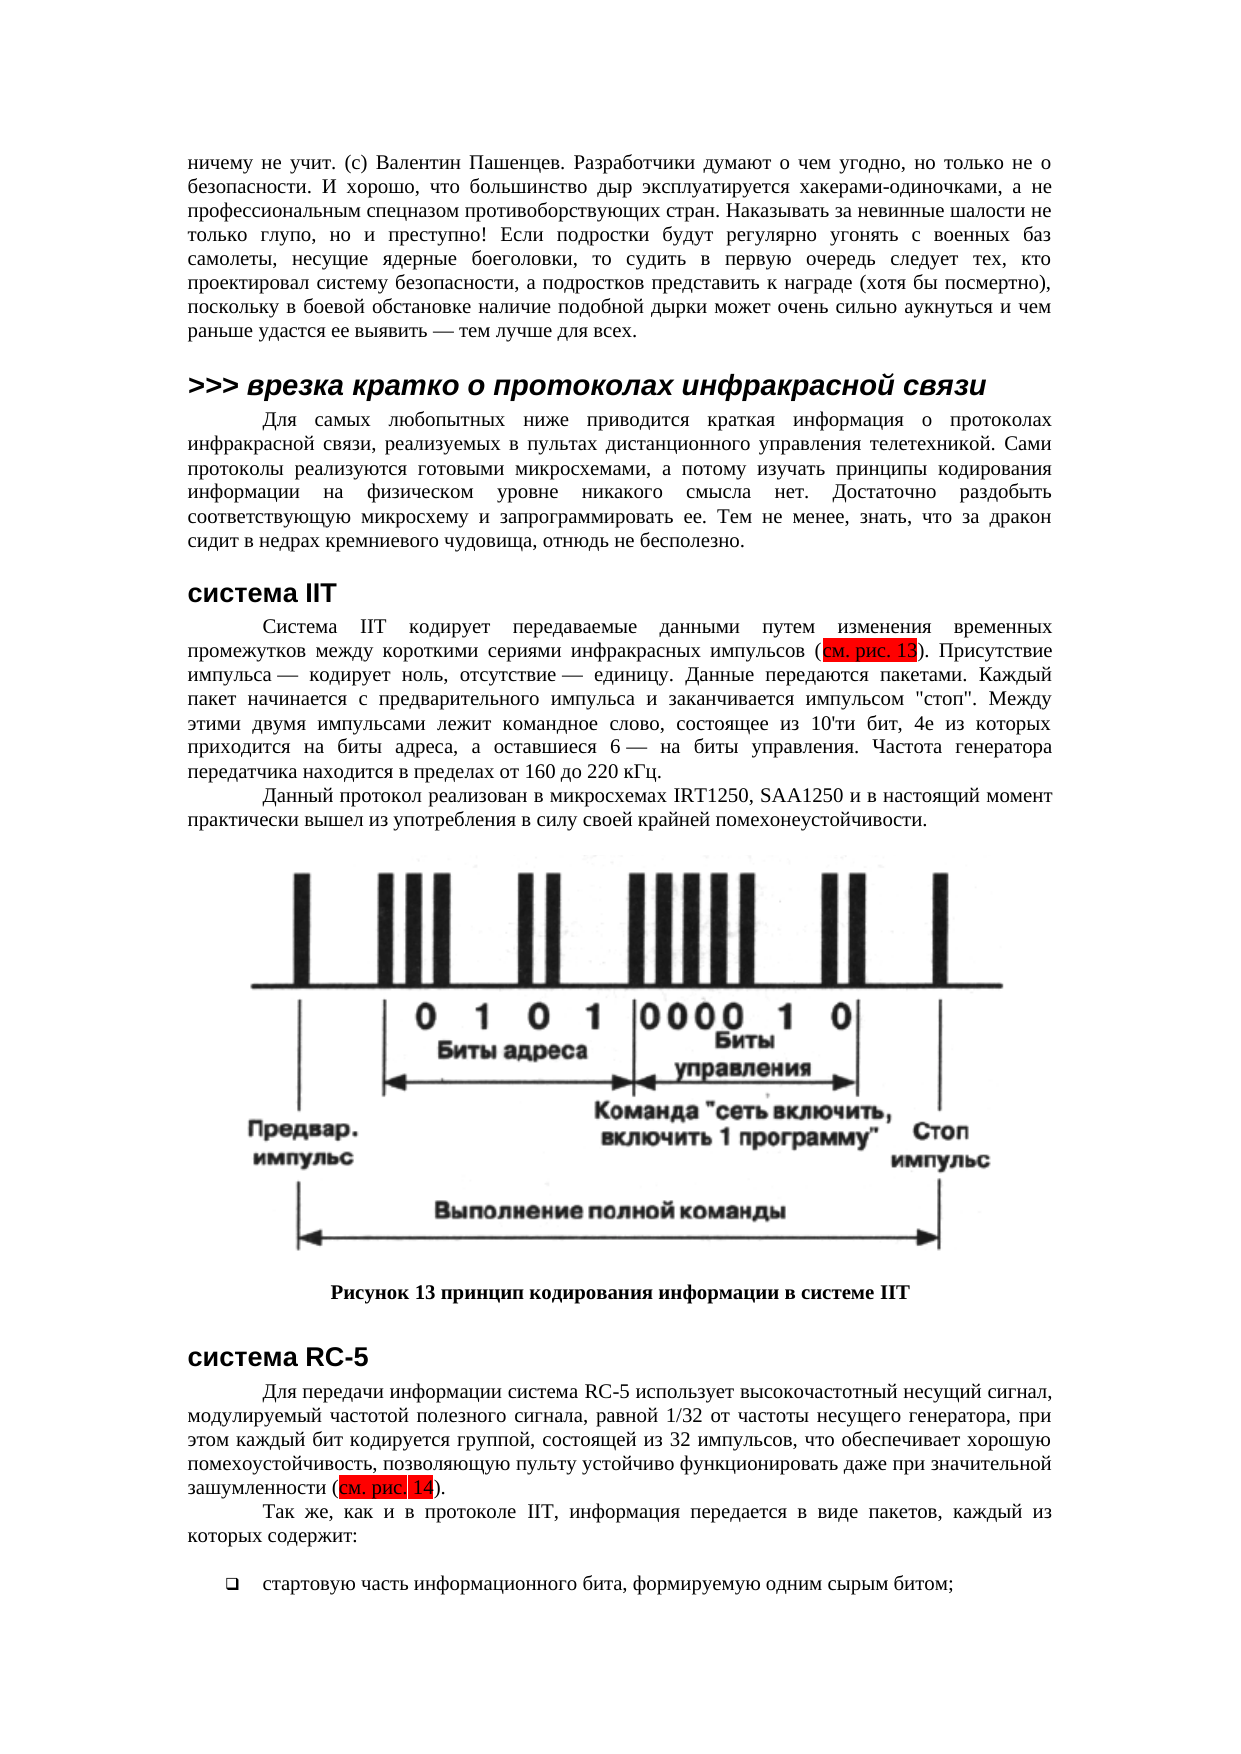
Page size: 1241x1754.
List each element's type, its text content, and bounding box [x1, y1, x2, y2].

subtitle система IIT [187, 577, 1053, 608]
text Система IIT кодирует передаваемые данными путем изменения временных промежутков между короткими сериями инфракрасных импульсов (см. рис. 13). Присутствие импульса — кодирует ноль, отсутствие — единицу. Данные передаются пакетами. Каждый пакет начинается с предварительного импульса и заканчивается импульсом "стоп". Между этими двумя импульсами лежит командное слово, состоящее из 10'ти бит, 4е из которых приходится на биты адреса, а оставшиеся 6 — на биты управления. Частота генератора передатчика находится в пределах от 160 до 220 кГц. [187, 614, 1053, 783]
subtitle >>> врезка кратко о протоколах инфракрасной связи [187, 367, 1053, 401]
text Для самых любопытных ниже приводится краткая информация о протоколах инфракрасной связи, реализуемых в пультах дистанционного управления телетехникой. Сами протоколы реализуются готовыми микросхемами, а потому изучать принципы кодирования информации на физическом уровне никакого смысла нет. Достаточно раздобыть соответствующую микросхему и запрограммировать ее. Тем не менее, знать, что за дракон сидит в недрах кремниевого чудовища, отнюдь не бесполезно. [187, 407, 1053, 552]
picture [232, 855, 1008, 1268]
text Рисунок 13 принцип кодирования информации в системе IIT [187, 1280, 1053, 1304]
subtitle система RC-5 [187, 1341, 1053, 1373]
text Так же, как и в протоколе IIT, информация передается в виде пакетов, каждый из которых содержит: [187, 1499, 1053, 1547]
list стартовую часть информационного бита, формируемую одним сырым битом; [225, 1571, 1053, 1595]
text Для передачи информации система RC-5 использует высокочастотный несущий сигнал, модулируемый частотой полезного сигнала, равной 1/32 от частоты несущего генератора, при этом каждый бит кодируется группой, состоящей из 32 импульсов, что обеспечивает хорошую помехоустойчивость, позволяющую пульту устойчиво функционировать даже при значительной зашумленности (см. рис. 14). [187, 1379, 1053, 1499]
text Данный протокол реализован в микросхемах IRT1250, SAA1250 и в настоящий момент практически вышел из употребления в силу своей крайней помехонеустойчивости. [187, 783, 1053, 831]
text ничему не учит. (с) Валентин Пашенцев. Разработчики думают о чем угодно, но только не о безопасности. И хорошо, что большинство дыр эксплуатируется хакерами-одиночками, а не профессиональным спецназом противоборствующих стран. Наказывать за невинные шалости не только глупо, но и преступно! Если подростки будут регулярно угонять с военных баз самолеты, несущие ядерные боеголовки, то судить в первую очередь следует тех, кто проектировал систему безопасности, а подростков представить к награде (хотя бы посмертно), поскольку в боевой обстановке наличие подобной дырки может очень сильно аукнуться и чем раньше удастся ее выявить — тем лучше для всех. [187, 150, 1053, 342]
